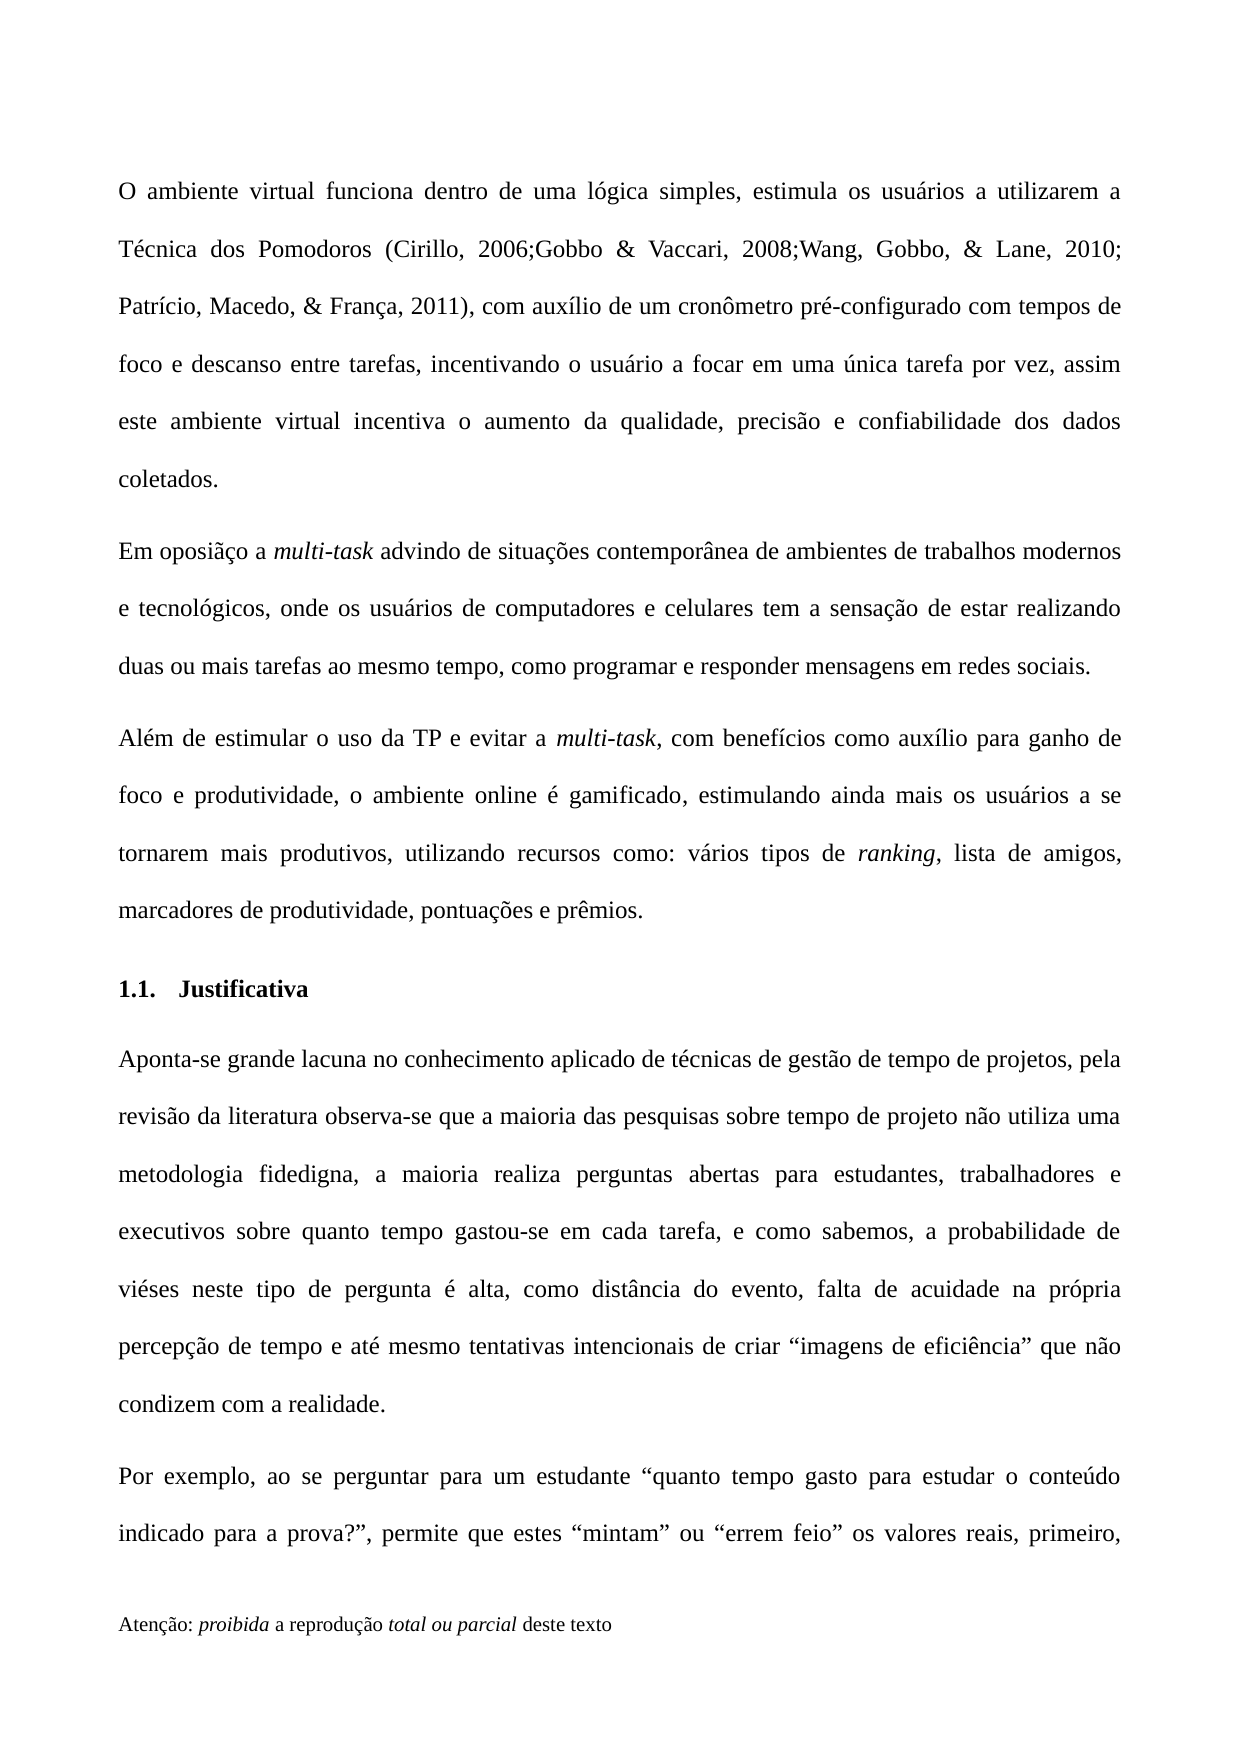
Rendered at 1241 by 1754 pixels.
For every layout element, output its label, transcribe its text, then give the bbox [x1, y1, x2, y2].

text Além de estimular o uso da TP e evitar a multi-task, com benefícios como auxílio para ganho de foco e produtividade, o ambiente online é gamificado, estimulando ainda mais os usuários a se tornarem mais produtivos, utilizando recursos como: vários tipos de ranking, lista de amigos, marcadores de produtividade, pontuações e prêmios. [118, 723, 1122, 924]
subtitle Justificativa [118, 974, 1122, 1003]
text Por exemplo, ao se perguntar para um estudante “quanto tempo gasto para estudar o conteúdo indicado para a prova?”, permite que estes “mintam” ou “errem feio” os valores reais, primeiro, [118, 1461, 1122, 1547]
text Aponta-se grande lacuna no conhecimento aplicado de técnicas de gestão de tempo de projetos, pela revisão da literatura observa-se que a maioria das pesquisas sobre tempo de projeto não utiliza uma metodologia fidedigna, a maioria realiza perguntas abertas para estudantes, trabalhadores e executivos sobre quanto tempo gastou-se em cada tarefa, e como sabemos, a probabilidade de viéses neste tipo de pergunta é alta, como distância do evento, falta de acuidade na própria percepção de tempo e até mesmo tentativas intencionais de criar “imagens de eficiência” que não condizem com a realidade. [118, 1044, 1122, 1418]
text O ambiente virtual funciona dentro de uma lógica simples, estimula os usuários a utilizarem a Técnica dos Pomodoros (Cirillo, 2006;Gobbo & Vaccari, 2008;Wang, Gobbo, & Lane, 2010; Patrício, Macedo, & França, 2011), com auxílio de um cronômetro pré-configurado com tempos de foco e descanso entre tarefas, incentivando o usuário a focar em uma única tarefa por vez, assim este ambiente virtual incentiva o aumento da qualidade, precisão e confiabilidade dos dados coletados. [118, 176, 1122, 493]
text Em oposiãço a multi-task advindo de situações contemporânea de ambientes de trabalhos modernos e tecnológicos, onde os usuários de computadores e celulares tem a sensação de estar realizando duas ou mais tarefas ao mesmo tempo, como programar e responder mensagens em redes sociais. [118, 536, 1122, 680]
